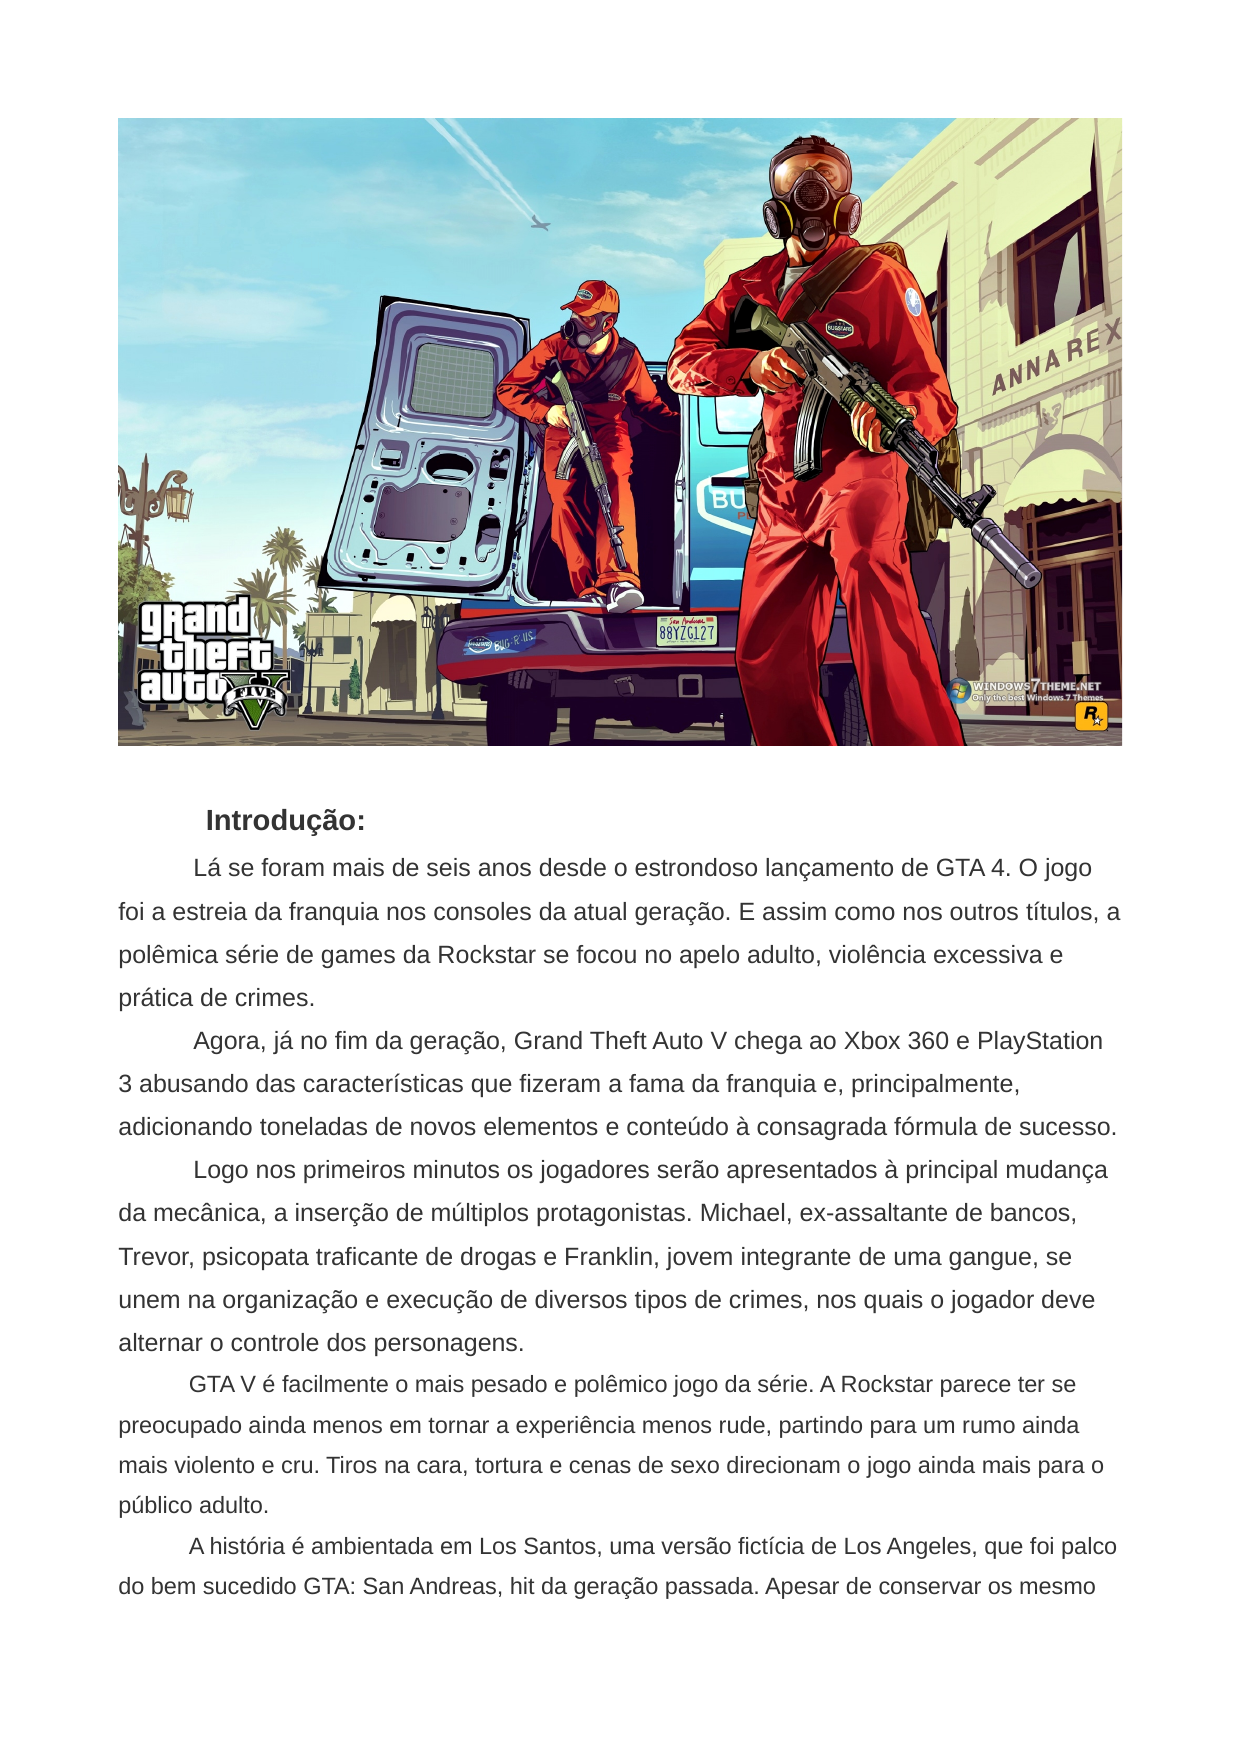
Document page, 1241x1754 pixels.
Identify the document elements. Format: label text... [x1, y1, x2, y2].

picture [118, 118, 1123, 746]
text A história é ambientada em Los Santos, uma versão fictícia de Los Angeles, que foi palco do bem sucedido GTA: San Andreas, hit da geração passada. Apesar de conservar os mesmo [118, 1532, 1122, 1599]
text Logo nos primeiros minutos os jogadores serão apresentados à principal mudança da mecânica, a inserção de múltiplos protagonistas. Michael, ex-assaltante de bancos, Trevor, psicopata traficante de drogas e Franklin, jovem integrante de uma gangue, se unem na organização e execução de diversos tipos de crimes, nos quais o jogador deve alternar o controle dos personagens. [118, 1155, 1122, 1356]
text Agora, já no fim da geração, Grand Theft Auto V chega ao Xbox 360 e PlayStation 3 abusando das características que fizeram a fama da franquia e, principalmente, adicionando toneladas de novos elementos e conteúdo à consagrada fórmula de sucesso. [118, 1026, 1122, 1141]
text Lá se foram mais de seis anos desde o estrondoso lançamento de GTA 4. O jogo foi a estreia da franquia nos consoles da atual geração. E assim como nos outros títulos, a polêmica série de games da Rockstar se focou no apelo adulto, violência excessiva e prática de crimes. [118, 853, 1122, 1011]
text GTA V é facilmente o mais pesado e polêmico jogo da série. A Rockstar parece ter se preocupado ainda menos em tornar a experiência menos rude, partindo para um rumo ainda mais violento e cru. Tiros na cara, tortura e cenas de sexo direcionam o jogo ainda mais para o público adulto. [118, 1371, 1122, 1519]
text Introdução: [118, 803, 1122, 837]
